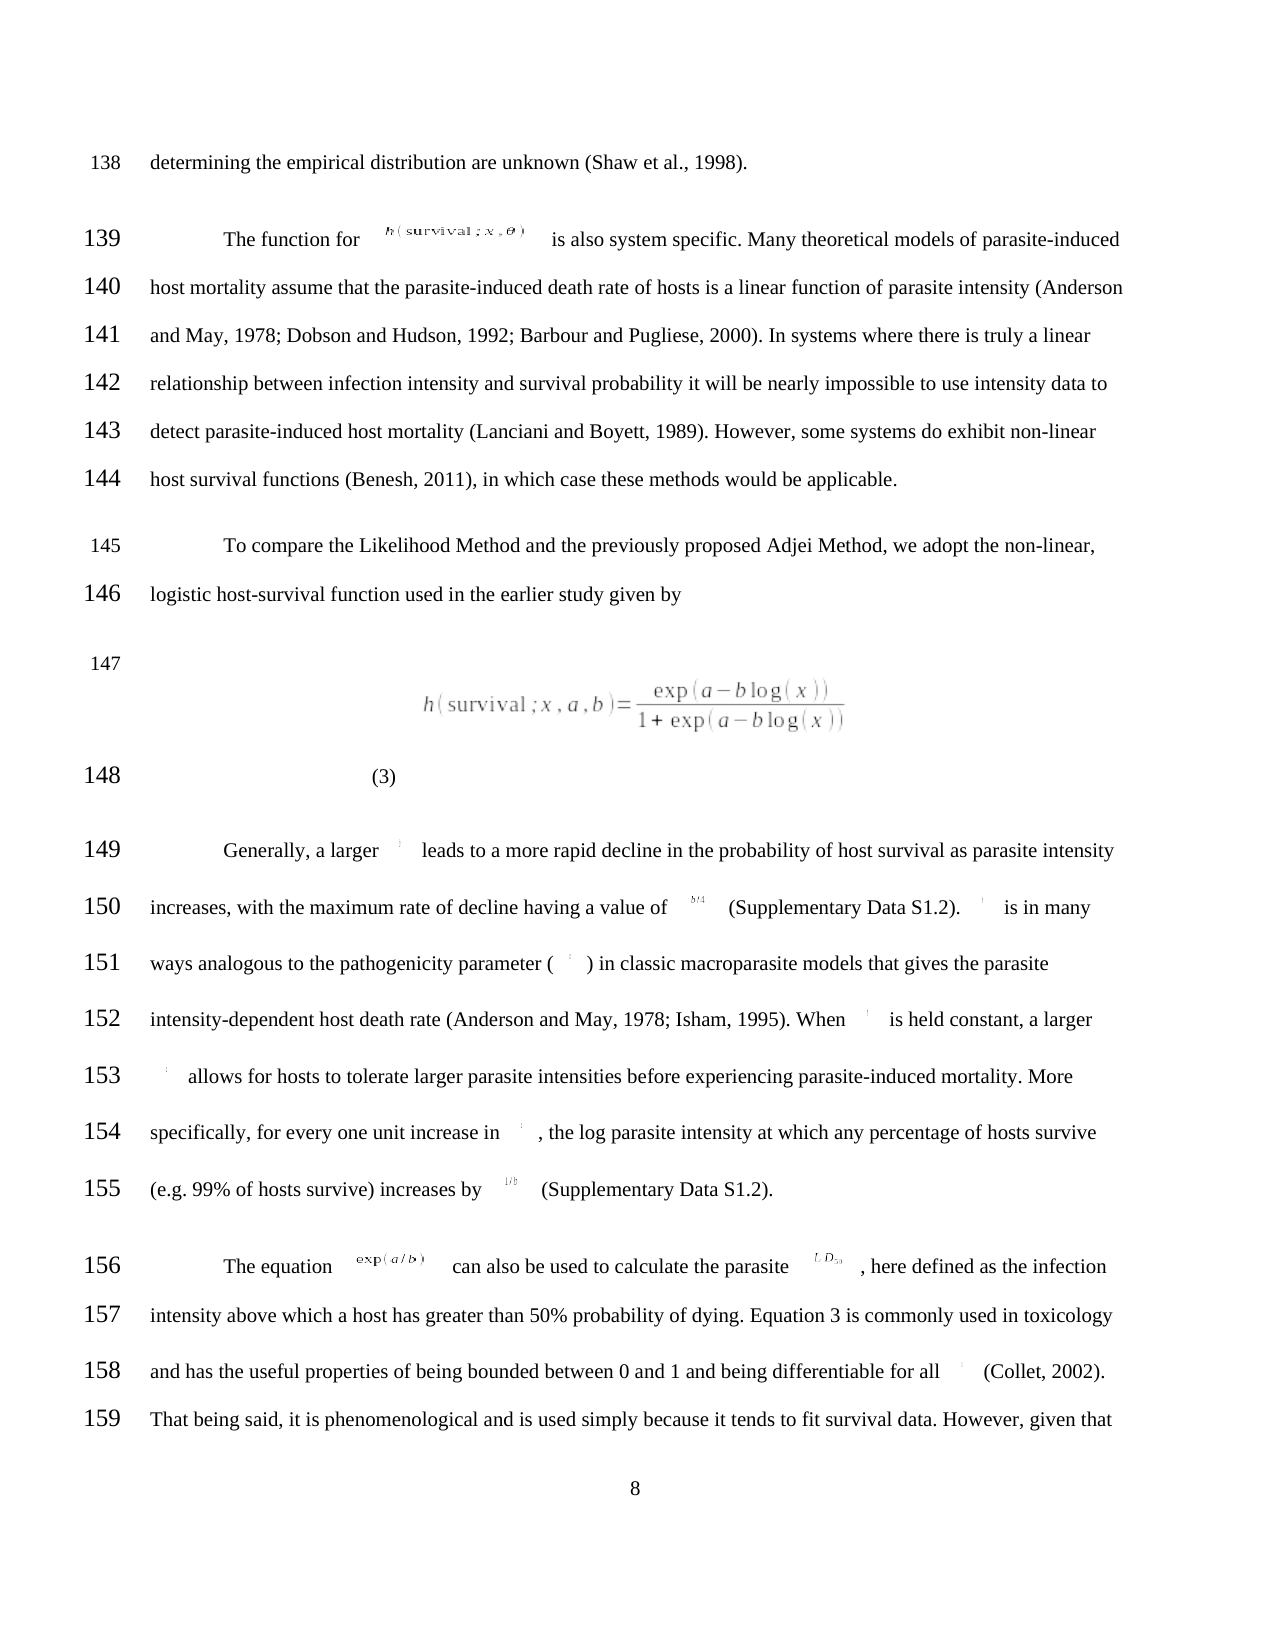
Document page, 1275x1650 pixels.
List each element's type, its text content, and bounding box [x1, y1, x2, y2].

text (3) [150, 713, 1125, 788]
text determining the empirical distribution are unknown (Shaw et al., 1998). [150, 150, 1125, 174]
text Generally, a larger leads to a more rapid decline in the probability of host survival as parasite intensity increases, with the maximum rate of decline having a value of (Supplementary Data S1.2). is in many ways analogous to the pathogenicity parameter () in classic macroparasite models that gives the parasite intensity-dependent host death rate (Anderson and May, 1978; Isham, 1995). When is held constant, a larger allows for hosts to tolerate larger parasite intensities before experiencing parasite-induced mortality. More specifically, for every one unit increase in , the log parasite intensity at which any percentage of hosts survive (e.g. 99% of hosts survive) increases by (Supplementary Data S1.2). [150, 830, 1125, 1201]
text The equation can also be used to calculate the parasite , here defined as the infection intensity above which a host has greater than 50% probability of dying. Equation 3 is commonly used in toxicology and has the useful properties of being bounded between 0 and 1 and being differentiable for all (Collet, 2002). That being said, it is phenomenological and is used simply because it tends to fit survival data. However, given that [150, 1242, 1125, 1431]
text To compare the Likelihood Method and the previously proposed Adjei Method, we adopt the non-linear, logistic host-survival function used in the earlier study given by [150, 533, 1125, 606]
text The function for is also system specific. Many theoretical models of parasite-induced host mortality assume that the parasite-induced death rate of hosts is a linear function of parasite intensity (Anderson and May, 1978; Dobson and Hudson, 1992; Barbour and Pugliese, 2000). In systems where there is truly a linear relationship between infection intensity and survival probability it will be nearly impossible to use intensity data to detect parasite-induced host mortality (Lanciani and Boyett, 1989). However, some systems do exhibit non-linear host survival functions (Benesh, 2011), in which case these methods would be applicable. [150, 216, 1125, 491]
